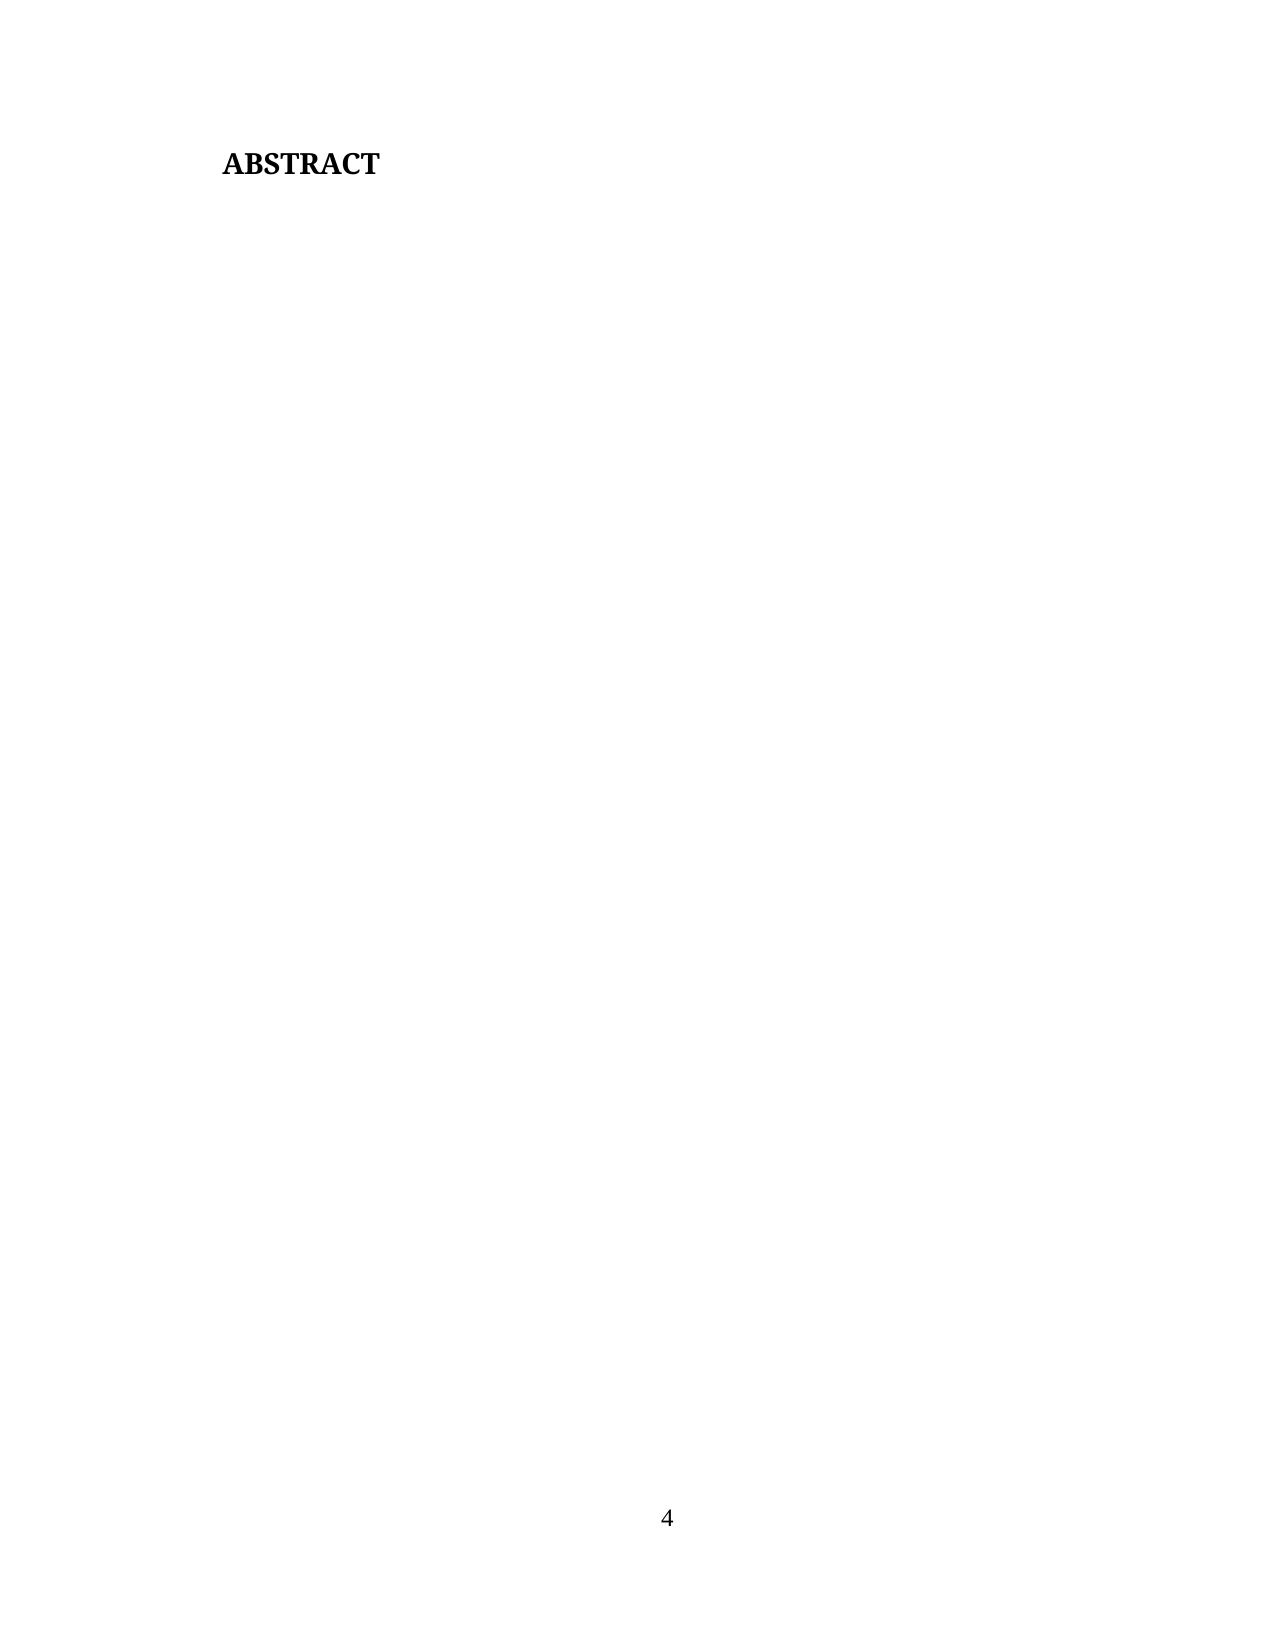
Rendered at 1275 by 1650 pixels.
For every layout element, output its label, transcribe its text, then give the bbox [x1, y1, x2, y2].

subtitle Abstract [177, 143, 1157, 183]
